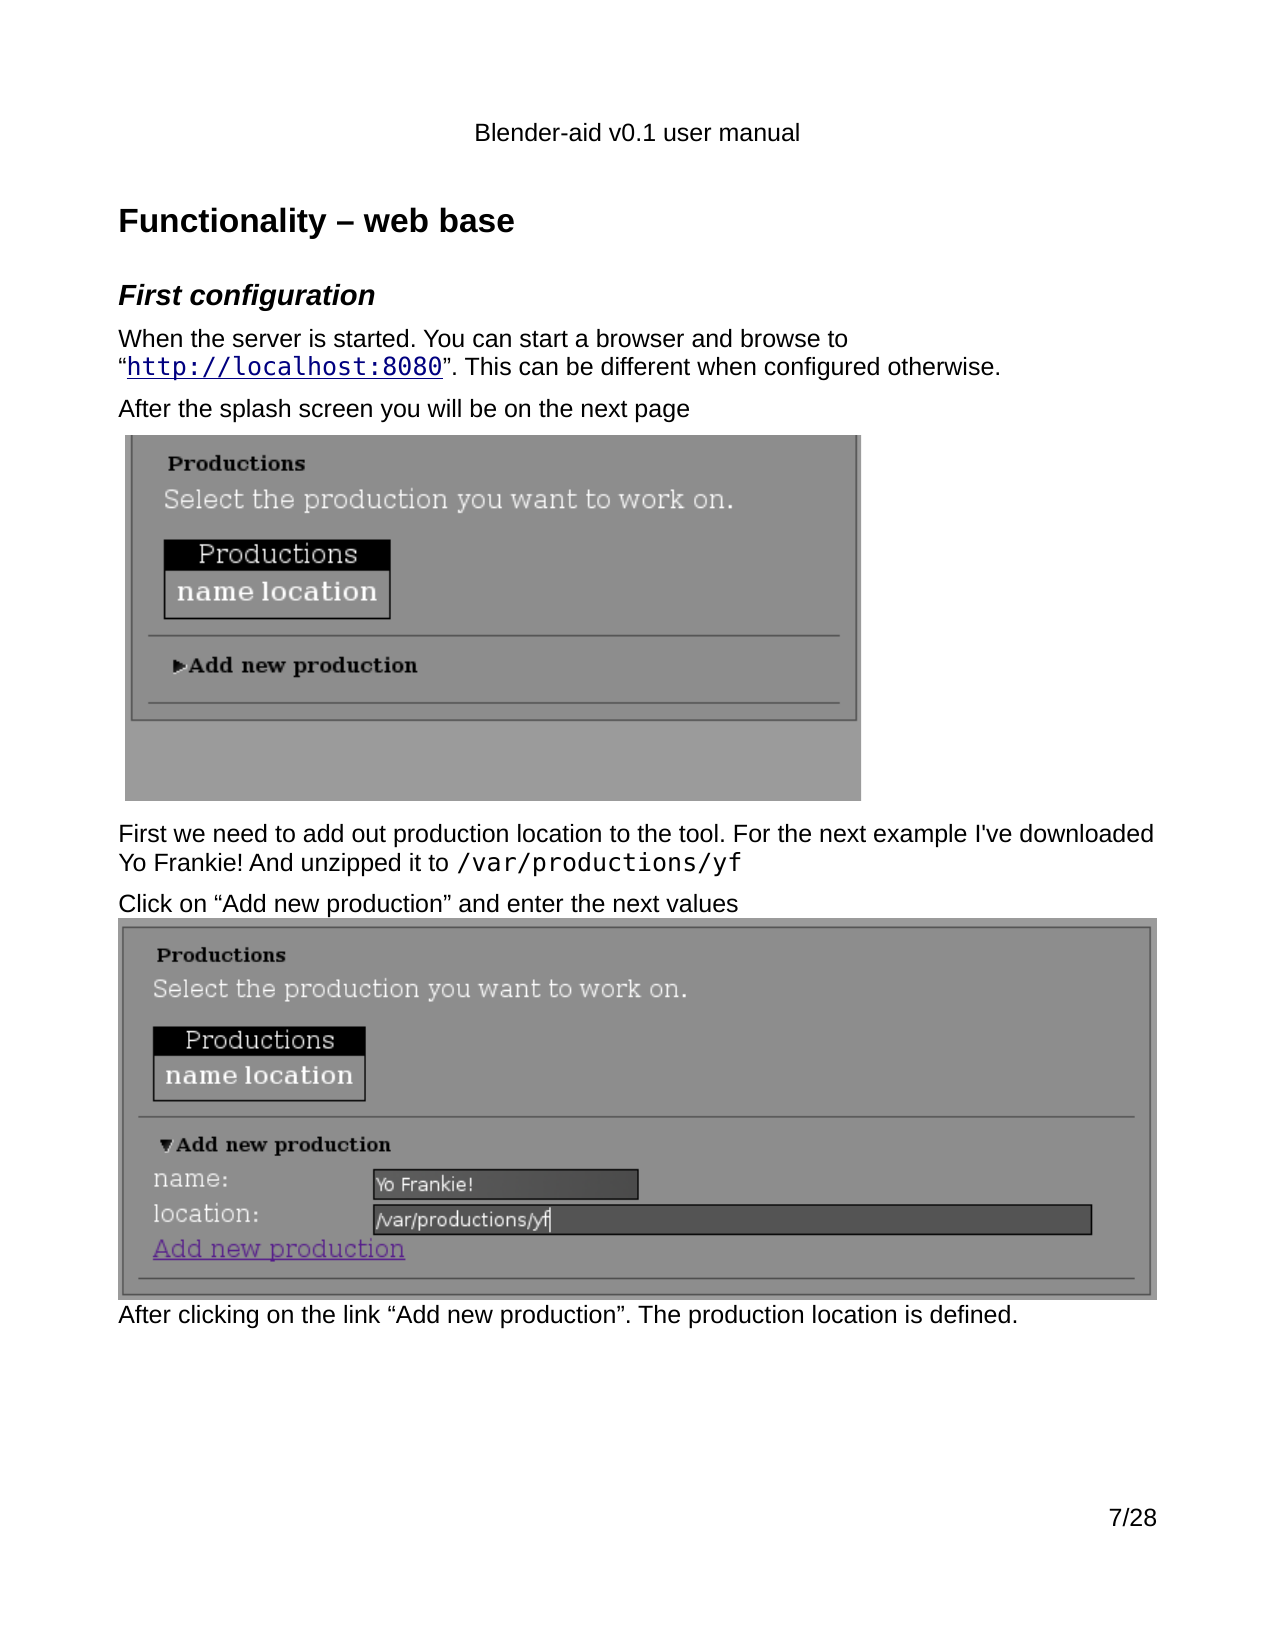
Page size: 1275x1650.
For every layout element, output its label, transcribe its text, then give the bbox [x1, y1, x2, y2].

text First we need to add out production location to the tool. For the next example I've downloaded Yo Frankie! And unzipped it to /var/productions/yf [118, 819, 1157, 877]
text Click on “Add new production” and enter the next values [118, 889, 1157, 918]
text When the server is started. You can start a browser and browse to “http://localhost:8080”. This can be different when configured otherwise. [118, 323, 1157, 382]
text After clicking on the link “Add new production”. The production location is defined. [118, 1300, 1157, 1328]
picture [125, 435, 862, 801]
subtitle Functionality – web base [118, 201, 1157, 240]
subtitle First configuration [118, 277, 1157, 311]
picture [118, 918, 1157, 1300]
text After the splash screen you will be on the next page [118, 394, 1157, 423]
